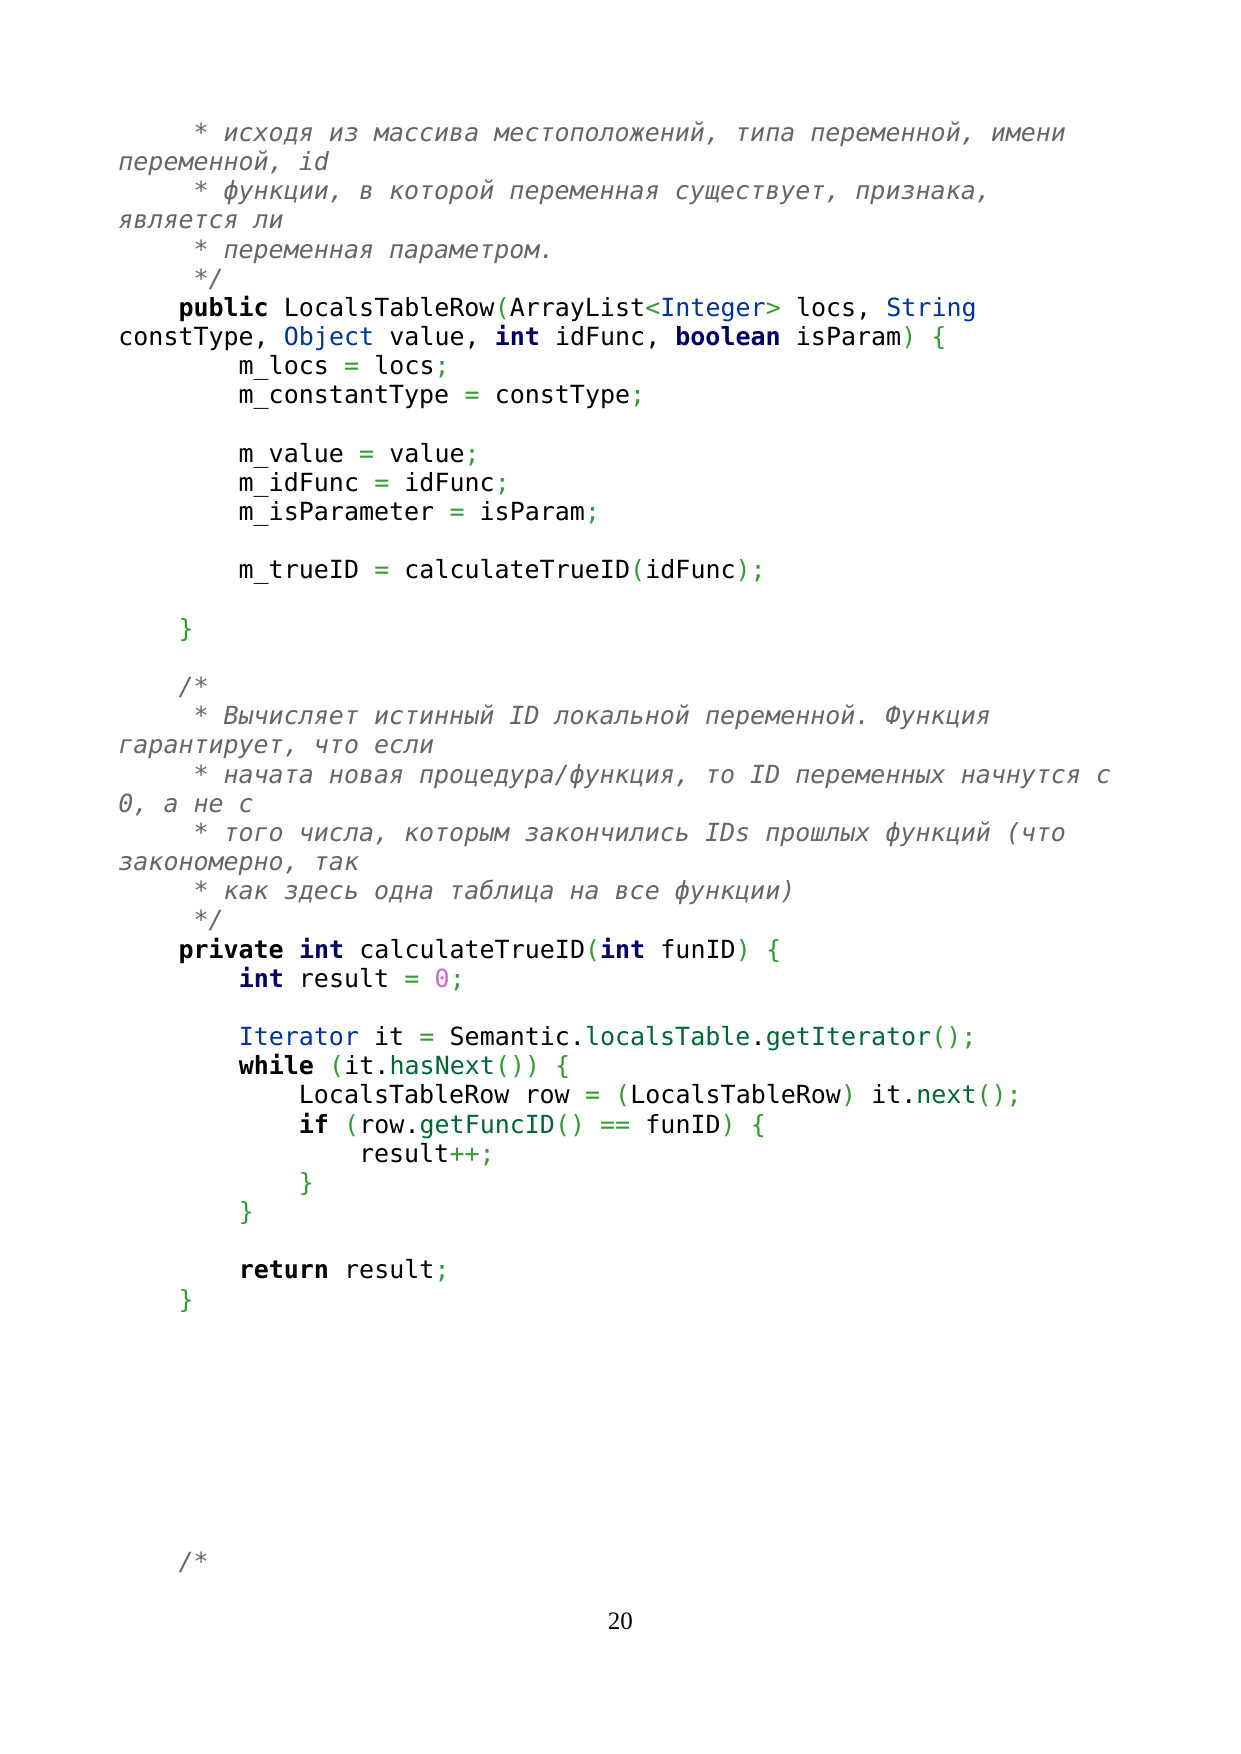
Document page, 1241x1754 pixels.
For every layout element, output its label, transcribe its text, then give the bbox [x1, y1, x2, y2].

text m_value = value; [118, 439, 1122, 468]
text m_isParameter = isParam; [118, 497, 1122, 526]
text } [118, 614, 1122, 643]
text m_idFunc = idFunc; [118, 468, 1122, 497]
text * переменная параметром. [118, 235, 1122, 264]
text } [118, 1168, 1122, 1197]
text m_locs = locs; [118, 351, 1122, 381]
text LocalsTableRow row = (LocalsTableRow) it.next(); [118, 1081, 1122, 1110]
text private int calculateTrueID(int funID) { [118, 935, 1122, 964]
text * функции, в которой переменная существует, признака, является ли [118, 176, 1122, 235]
text * исходя из массива местоположений, типа переменной, имени переменной, id [118, 118, 1122, 176]
text } [118, 1285, 1122, 1314]
text */ [118, 906, 1122, 935]
text * Вычисляет истинный ID локальной переменной. Функция гарантирует, что если [118, 701, 1122, 760]
text /* [118, 672, 1122, 701]
text } [118, 1197, 1122, 1226]
text * как здесь одна таблица на все функции) [118, 876, 1122, 906]
text if (row.getFuncID() == funID) { [118, 1110, 1122, 1139]
text result++; [118, 1139, 1122, 1168]
text m_constantType = constType; [118, 381, 1122, 410]
text int result = 0; [118, 964, 1122, 993]
text public LocalsTableRow(ArrayList<Integer> locs, String constType, Object value, int idFunc, boolean isParam) { [118, 293, 1122, 351]
text * того числа, которым закончились IDs прошлых функций (что закономерно, так [118, 818, 1122, 876]
text m_trueID = calculateTrueID(idFunc); [118, 556, 1122, 585]
text while (it.hasNext()) { [118, 1051, 1122, 1081]
text Iterator it = Semantic.localsTable.getIterator(); [118, 1022, 1122, 1051]
text /* [118, 1547, 1122, 1576]
text return result; [118, 1256, 1122, 1285]
text * начата новая процедура/функция, то ID переменных начнутся с 0, а не с [118, 760, 1122, 818]
text */ [118, 264, 1122, 293]
